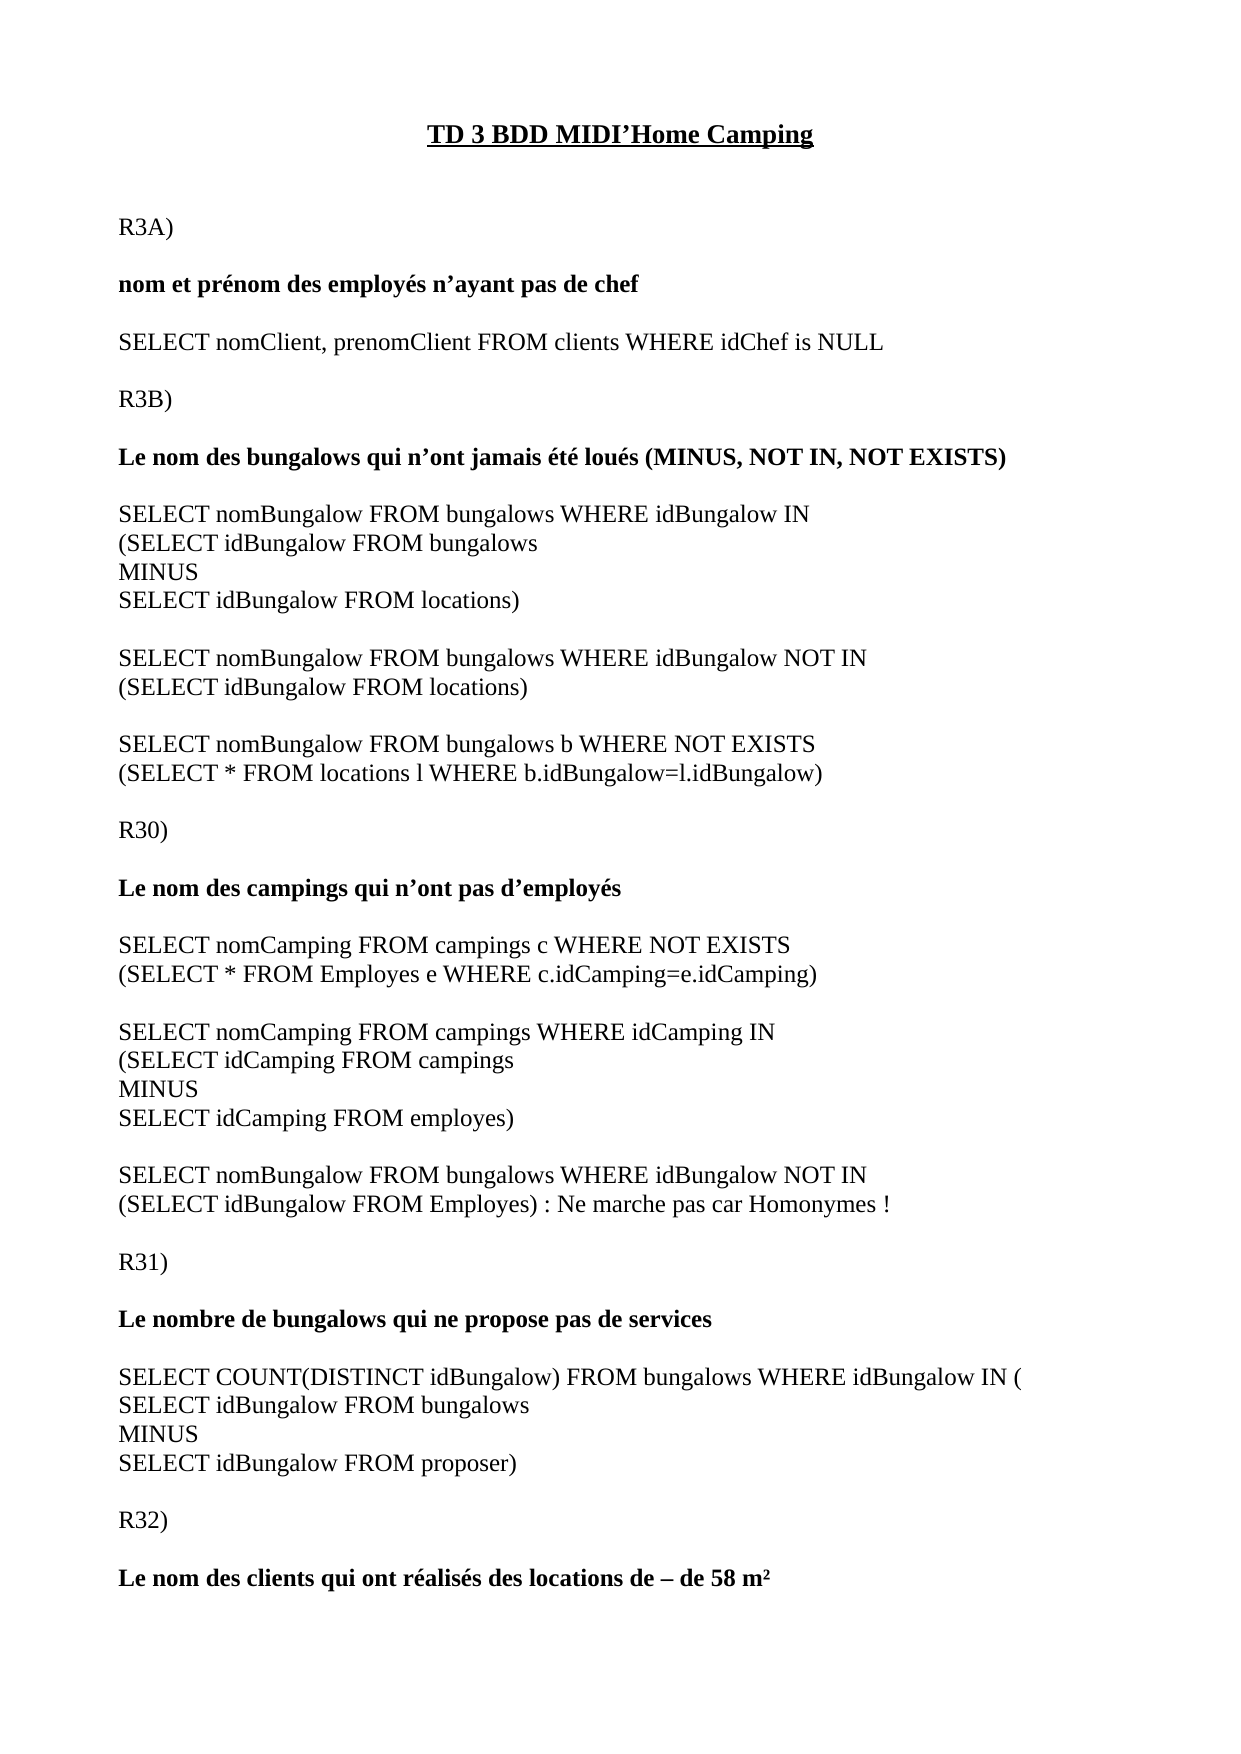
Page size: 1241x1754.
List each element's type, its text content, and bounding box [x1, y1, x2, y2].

text TD 3 BDD MIDI’Home Camping [118, 118, 1122, 149]
text Le nom des clients qui ont réalisés des locations de – de 58 m² [118, 1563, 1122, 1592]
text nom et prénom des employés n’ayant pas de chef [118, 269, 1122, 298]
text SELECT idBungalow FROM locations) [118, 585, 1122, 614]
text SELECT nomClient, prenomClient FROM clients WHERE idChef is NULL [118, 327, 1122, 355]
text MINUS [118, 1419, 1122, 1448]
text SELECT idBungalow FROM bungalows [118, 1390, 1122, 1419]
text SELECT idCamping FROM employes) [118, 1103, 1122, 1132]
text (SELECT idBungalow FROM Employes) : Ne marche pas car Homonymes ! [118, 1189, 1122, 1218]
text SELECT nomBungalow FROM bungalows WHERE idBungalow NOT IN [118, 1160, 1122, 1189]
text MINUS [118, 557, 1122, 585]
text R3B) [118, 384, 1122, 413]
text SELECT nomCamping FROM campings WHERE idCamping IN [118, 1017, 1122, 1045]
text R31) [118, 1247, 1122, 1275]
text (SELECT idBungalow FROM locations) [118, 672, 1122, 700]
text R3A) [118, 212, 1122, 240]
text R30) [118, 815, 1122, 844]
text Le nom des campings qui n’ont pas d’employés [118, 873, 1122, 902]
text SELECT nomBungalow FROM bungalows b WHERE NOT EXISTS [118, 729, 1122, 758]
text Le nombre de bungalows qui ne propose pas de services [118, 1304, 1122, 1333]
text R32) [118, 1505, 1122, 1534]
text MINUS [118, 1074, 1122, 1103]
text Le nom des bungalows qui n’ont jamais été loués (MINUS, NOT IN, NOT EXISTS) [118, 442, 1122, 470]
text SELECT nomBungalow FROM bungalows WHERE idBungalow IN [118, 499, 1122, 528]
text (SELECT * FROM locations l WHERE b.idBungalow=l.idBungalow) [118, 758, 1122, 787]
text SELECT nomCamping FROM campings c WHERE NOT EXISTS [118, 930, 1122, 959]
text (SELECT idBungalow FROM bungalows [118, 528, 1122, 557]
text (SELECT * FROM Employes e WHERE c.idCamping=e.idCamping) [118, 959, 1122, 988]
text SELECT nomBungalow FROM bungalows WHERE idBungalow NOT IN [118, 643, 1122, 672]
text SELECT idBungalow FROM proposer) [118, 1448, 1122, 1477]
text (SELECT idCamping FROM campings [118, 1045, 1122, 1074]
text SELECT COUNT(DISTINCT idBungalow) FROM bungalows WHERE idBungalow IN ( [118, 1362, 1122, 1390]
